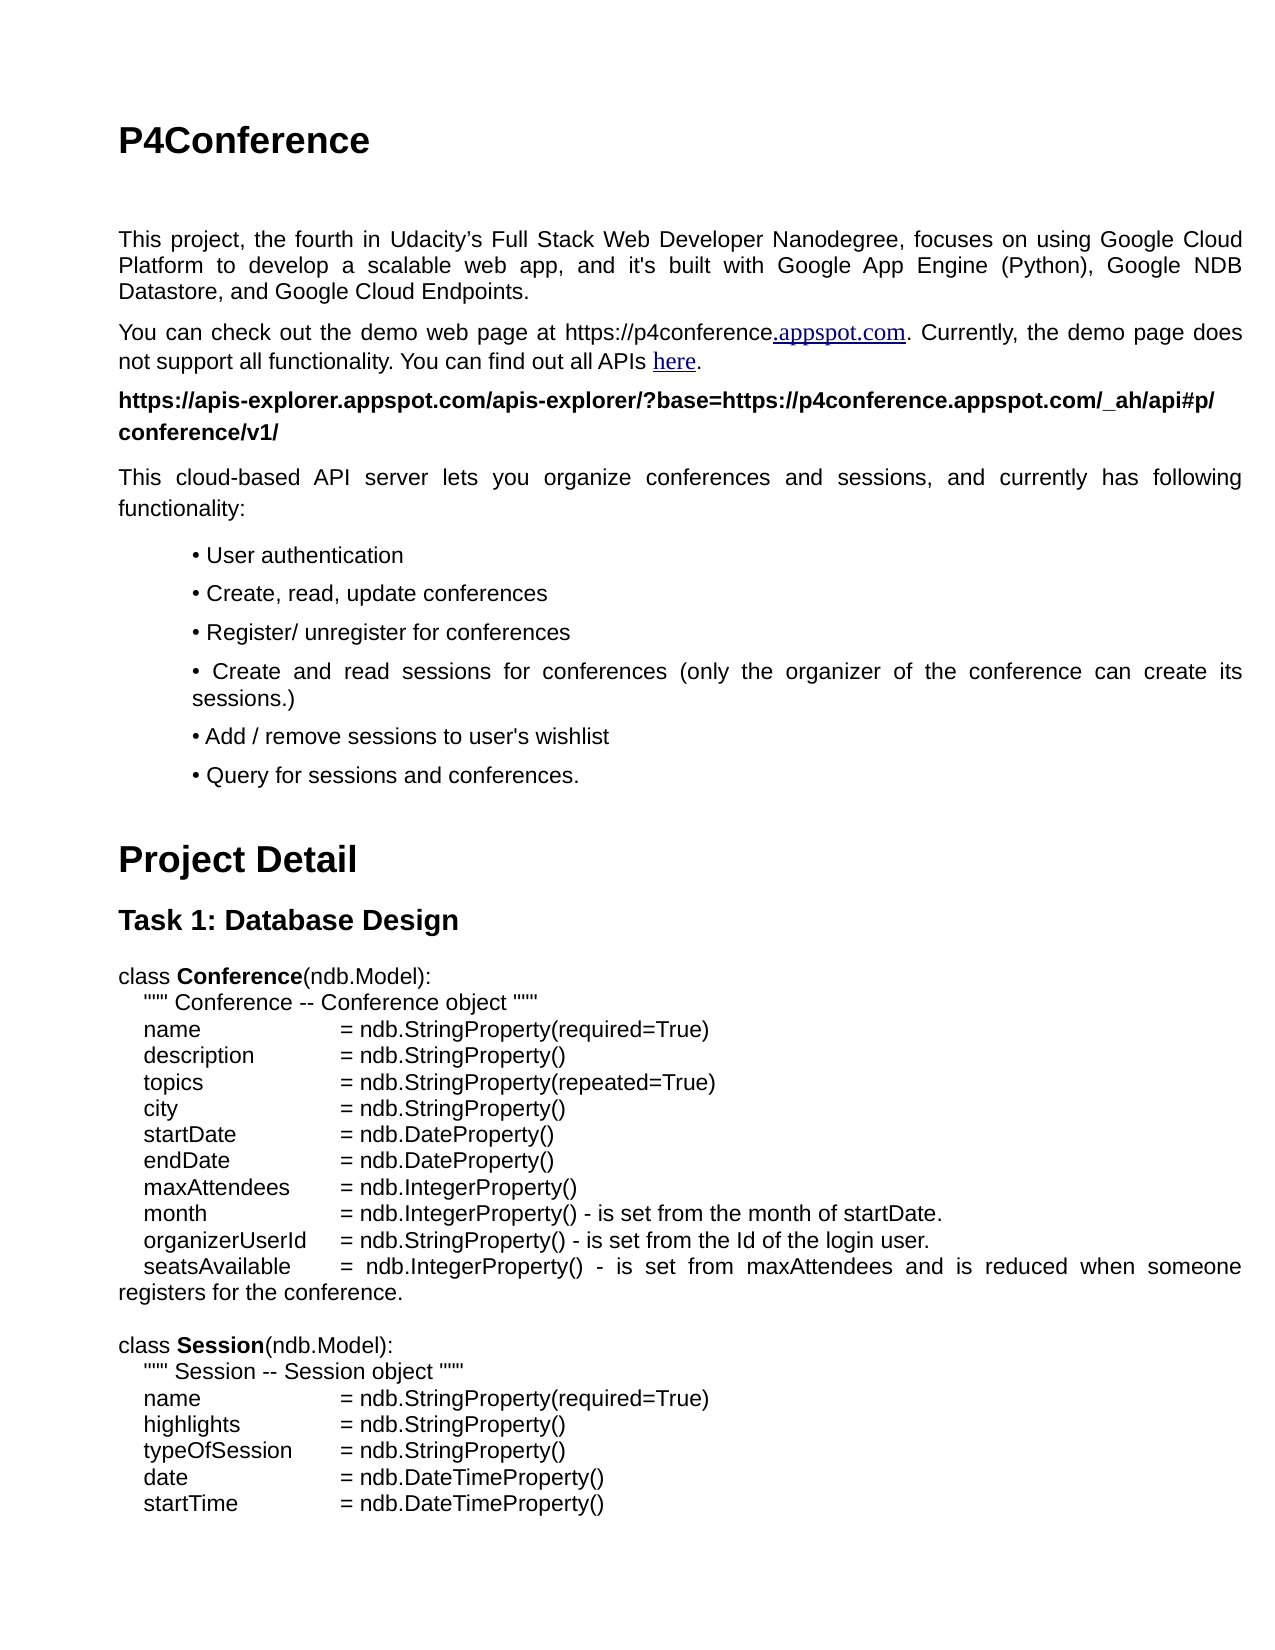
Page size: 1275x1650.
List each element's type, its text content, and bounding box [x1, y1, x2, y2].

text typeOfSession = ndb.StringProperty() [118, 1437, 1243, 1464]
text """ Conference -- Conference object """ [118, 989, 1243, 1016]
list User authentication [118, 542, 1243, 568]
text P4Conference [118, 118, 1243, 161]
text date = ndb.DateTimeProperty() [118, 1464, 1243, 1490]
list Query for sessions and conferences. [118, 762, 1243, 788]
text highlights = ndb.StringProperty() [118, 1411, 1243, 1437]
text month = ndb.IntegerProperty() - is set from the month of startDate. [118, 1200, 1243, 1227]
text description = ndb.StringProperty() [118, 1042, 1243, 1068]
text class Conference(ndb.Model): [118, 963, 1243, 989]
list Add / remove sessions to user's wishlist [118, 723, 1243, 750]
subtitle Project Detail [118, 837, 1243, 881]
list Register/ unregister for conferences [118, 619, 1243, 646]
text This cloud-based API server lets you organize conferences and sessions, and currently has following functionality: [118, 464, 1243, 522]
subtitle https://apis-explorer.appspot.com/apis-explorer/?base=https://p4conference.appspot.com/_ah/api#p/conference/v1/ [118, 387, 1243, 446]
list Create and read sessions for conferences (only the organizer of the conference can create its sessions.) [118, 658, 1243, 711]
text startDate = ndb.DateProperty() [118, 1121, 1243, 1147]
text startTime = ndb.DateTimeProperty() [118, 1490, 1243, 1516]
text name = ndb.StringProperty(required=True) [118, 1016, 1243, 1042]
text topics = ndb.StringProperty(repeated=True) [118, 1068, 1243, 1095]
text endDate = ndb.DateProperty() [118, 1147, 1243, 1174]
text seatsAvailable = ndb.IntegerProperty() - is set from maxAttendees and is reduced when someone registers for the conference. [118, 1253, 1243, 1306]
list Create, read, update conferences [118, 580, 1243, 607]
text This project, the fourth in Udacity’s Full Stack Web Developer Nanodegree, focuses on using Google Cloud Platform to develop a scalable web app, and it's built with Google App Engine (Python), Google NDB Datastore, and Google Cloud Endpoints. [118, 226, 1243, 305]
text maxAttendees = ndb.IntegerProperty() [118, 1174, 1243, 1200]
text name = ndb.StringProperty(required=True) [118, 1385, 1243, 1411]
subtitle Task 1: Database Design [118, 903, 1243, 936]
text You can check out the demo web page at https://p4conference.appspot.com. Currently, the demo page does not support all functionality. You can find out all APIs here. [118, 317, 1243, 375]
text city = ndb.StringProperty() [118, 1095, 1243, 1121]
text """ Session -- Session object """ [118, 1358, 1243, 1385]
text class Session(ndb.Model): [118, 1332, 1243, 1358]
text organizerUserId = ndb.StringProperty() - is set from the Id of the login user. [118, 1227, 1243, 1253]
